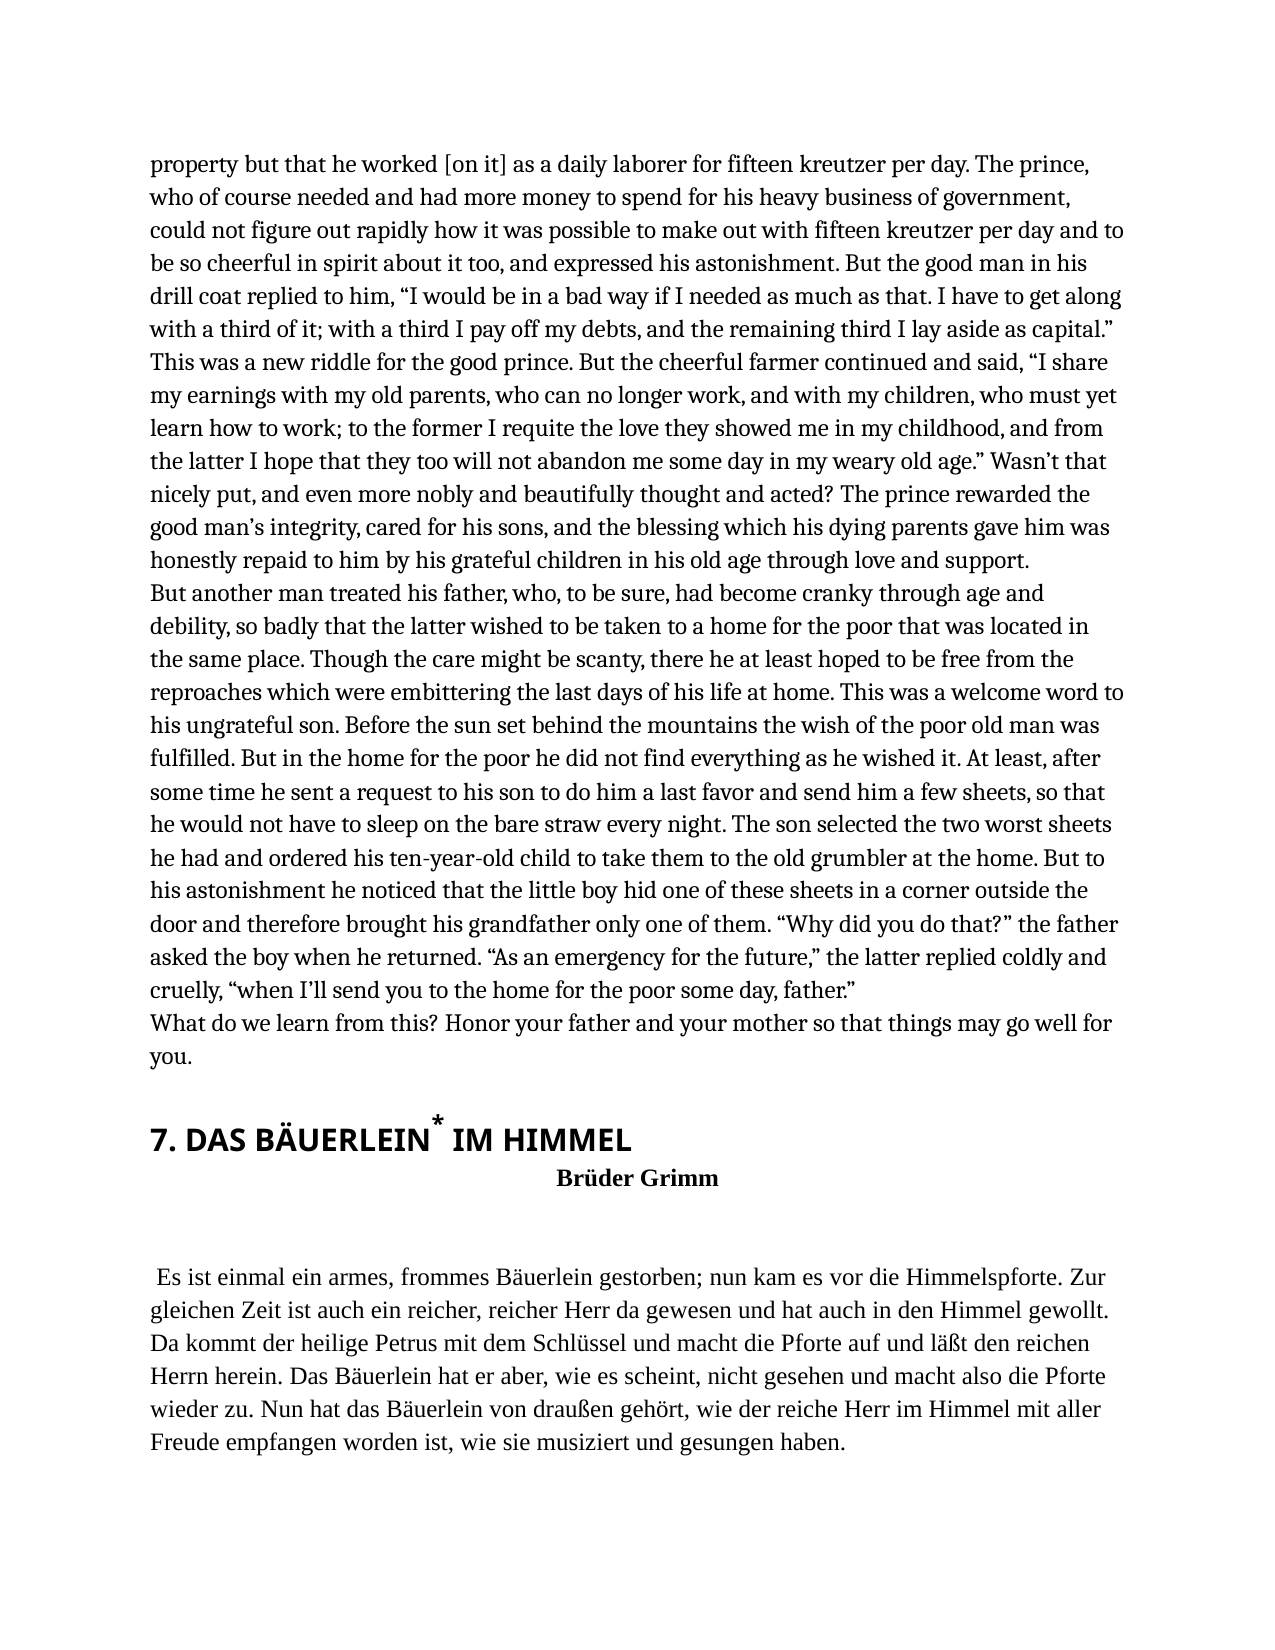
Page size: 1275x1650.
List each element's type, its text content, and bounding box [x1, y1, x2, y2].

text property but that he worked [on it] as a daily laborer for fifteen kreutzer per day. The prince, who of course needed and had more money to spend for his heavy business of government, could not figure out rapidly how it was possible to make out with fifteen kreutzer per day and to be so cheerful in spirit about it too, and expressed his astonishment. But the good man in his drill coat replied to him, “I would be in a bad way if I needed as much as that. I have to get along with a third of it; with a third I pay off my debts, and the remaining third I lay aside as capital.” This was a new riddle for the good prince. But the cheerful farmer continued and said, “I share my earnings with my old parents, who can no longer work, and with my children, who must yet learn how to work; to the former I requite the love they showed me in my childhood, and from the latter I hope that they too will not abandon me some day in my weary old age.” Wasn’t that nicely put, and even more nobly and beautifully thought and acted? The prince rewarded the good man’s integrity, cared for his sons, and the blessing which his dying parents gave him was honestly repaid to him by his grateful children in his old age through love and support. [150, 150, 1125, 575]
text Brüder Grimm [150, 1163, 1125, 1192]
text 7. DAS BÄUERLEIN* IM HIMMEL [150, 1099, 1125, 1163]
text What do we learn from this? Honor your father and your mother so that things may go well for you. [150, 1008, 1125, 1070]
text Es ist einmal ein armes, frommes Bäuerlein gestorben; nun kam es vor die Himmelspforte. Zur gleichen Zeit ist auch ein reicher, reicher Herr da gewesen und hat auch in den Himmel gewollt. Da kommt der heilige Petrus mit dem Schlüssel und macht die Pforte auf und läßt den reichen Herrn herein. Das Bäuerlein hat er aber, wie es scheint, nicht gesehen und macht also die Pforte wieder zu. Nun hat das Bäuerlein von draußen gehört, wie der reiche Herr im Himmel mit aller Freude empfangen worden ist, wie sie musiziert und gesungen haben. [150, 1196, 1125, 1456]
text But another man treated his father, who, to be sure, had become cranky through age and debility, so badly that the latter wished to be taken to a home for the poor that was located in the same place. Though the care might be scanty, there he at least hoped to be free from the reproaches which were embittering the last days of his life at home. This was a welcome word to his ungrateful son. Before the sun set behind the mountains the wish of the poor old man was fulfilled. But in the home for the poor he did not find everything as he wished it. At least, after some time he sent a request to his son to do him a last favor and send him a few sheets, so that he would not have to sleep on the bare straw every night. The son selected the two worst sheets he had and ordered his ten-year-old child to take them to the old grumbler at the home. But to his astonishment he noticed that the little boy hid one of these sheets in a corner outside the door and therefore brought his grandfather only one of them. “Why did you do that?” the father asked the boy when he returned. “As an emergency for the future,” the latter replied coldly and cruelly, “when I’ll send you to the home for the poor some day, father.” [150, 579, 1125, 1004]
